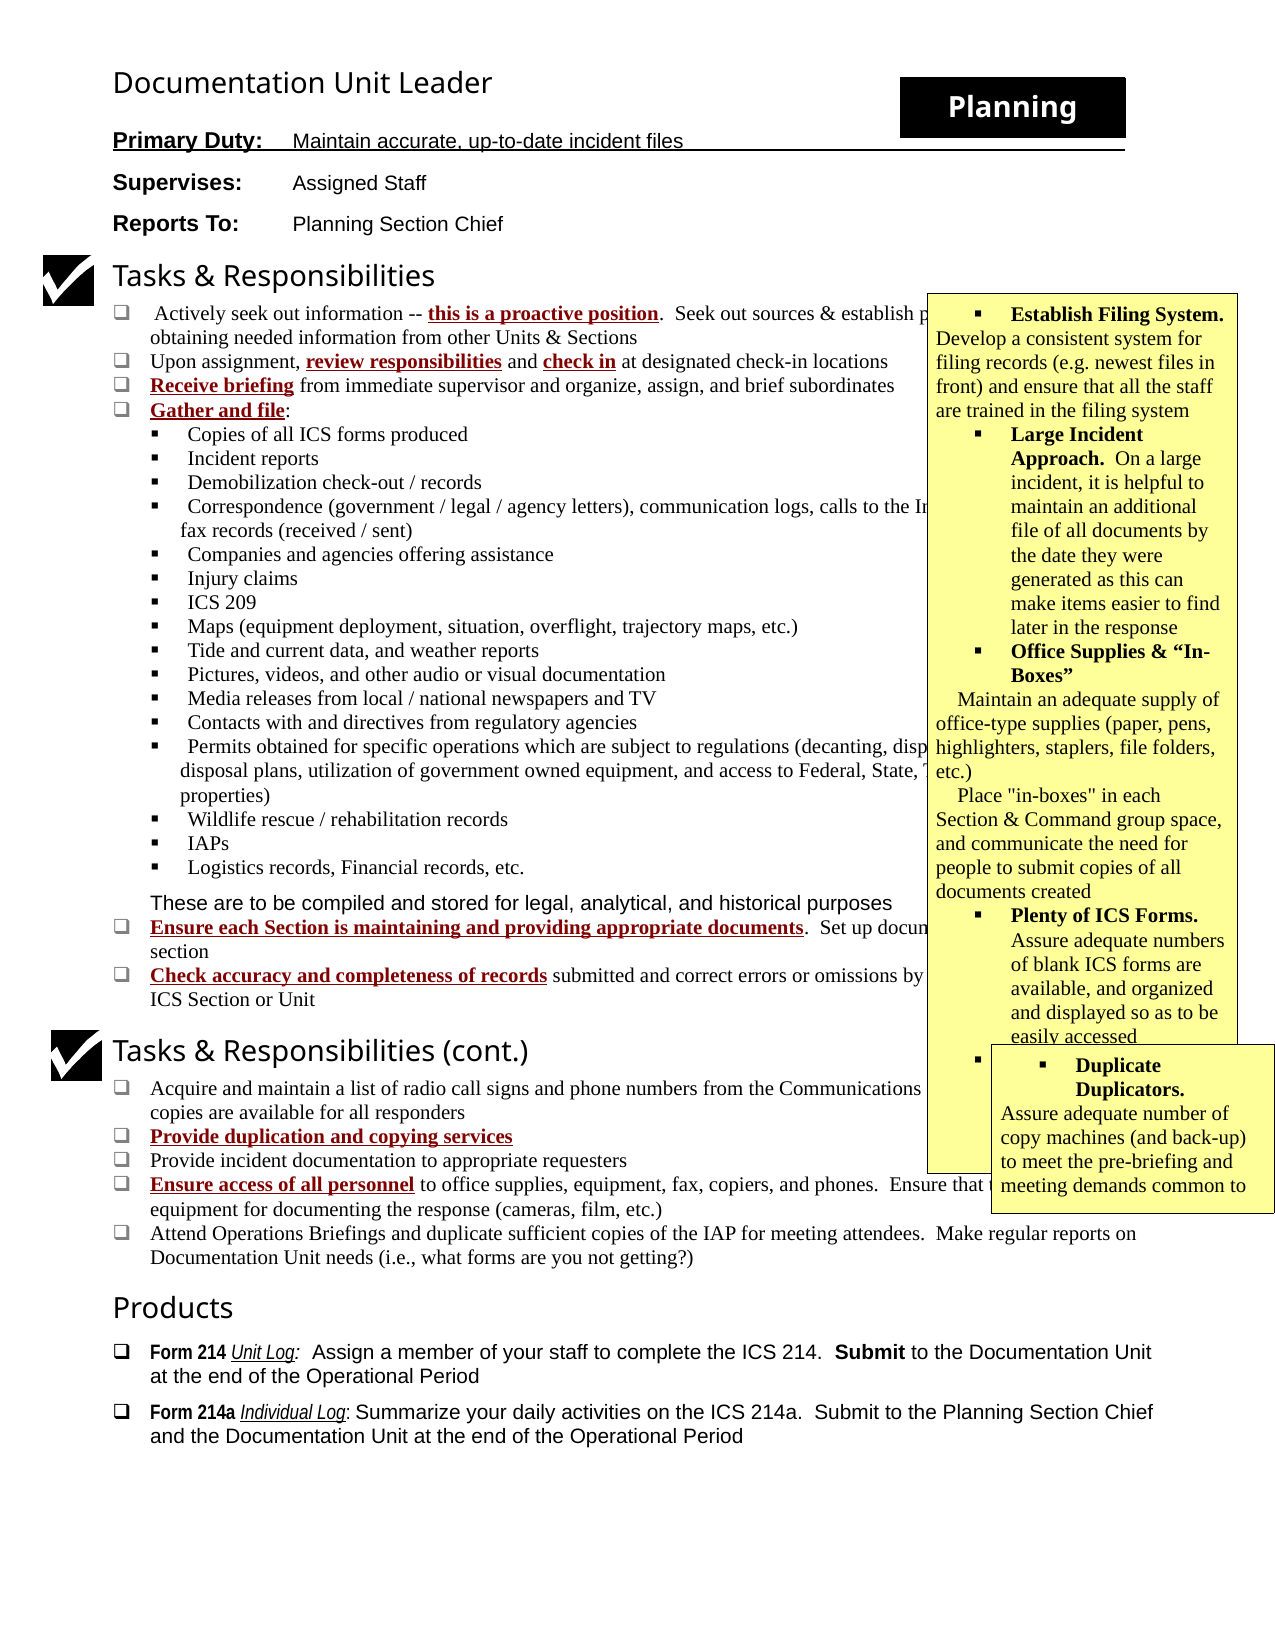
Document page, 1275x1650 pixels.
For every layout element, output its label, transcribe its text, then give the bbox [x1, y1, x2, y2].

list Gather and file: [112, 397, 927, 422]
list Establish Filing System. [973, 302, 1228, 326]
list Demobilization check-out / records [150, 470, 927, 494]
list Media releases from local / national newspapers and TV [150, 686, 927, 710]
list Correspondence (government / legal / agency letters), communication logs, calls to the Incident Commander, and fax records (received / sent) [150, 494, 927, 542]
text Tasks & Responsibilities (cont.) [112, 1030, 927, 1070]
list Ensure access of all personnel to office supplies, equipment, fax, copiers, and phones. Ensure that team members have equipment for documenting the response (cameras, film, etc.) [112, 1172, 1162, 1221]
list Wildlife rescue / rehabilitation records [150, 807, 927, 831]
list Upon assignment, review responsibilities and check in at designated check-in locations [112, 349, 927, 373]
text Reports To: Planning Section Chief [112, 210, 1162, 237]
text Primary Duty: Maintain accurate, up-to-date incident files [112, 127, 1162, 154]
list Form 214 Unit Log: Assign a member of your staff to complete the ICS 214. Submit to the Documentation Unit at the end of the Operational Period [112, 1339, 1162, 1388]
text Tasks & Responsibilities [112, 255, 1162, 295]
text These are to be compiled and stored for legal, analytical, and historical purposes [150, 891, 927, 915]
list Pictures, videos, and other audio or visual documentation [150, 662, 927, 686]
list Provide incident documentation to appropriate requesters [112, 1148, 927, 1172]
list ICS 209 [150, 590, 927, 614]
list Assure adequate number of copy machines (and back-up) to meet the pre-briefing and meeting demands common to most responses [1000, 1101, 1265, 1204]
list Injury claims [150, 566, 927, 590]
list Provide duplication and copying services [112, 1124, 927, 1148]
list Plenty of ICS Forms. Assure adequate numbers of blank ICS forms are available, and organized and displayed so as to be easily accessed [973, 903, 1228, 1048]
text  Maintain an adequate supply of office-type supplies (paper, pens, highlighters, staplers, file folders, etc.) [936, 687, 1228, 783]
list Acquire and maintain a list of radio call signs and phone numbers from the Communications Unit Leader. Ensure that copies are available for all responders [112, 1076, 927, 1124]
list Contacts with and directives from regulatory agencies [150, 710, 927, 734]
list Tide and current data, and weather reports [150, 638, 927, 662]
text Supervises: Assigned Staff [112, 169, 1162, 195]
list Maps (equipment deployment, situation, overflight, trajectory maps, etc.) [150, 614, 927, 638]
text Products [112, 1287, 1162, 1327]
list Attend Operations Briefings and duplicate sufficient copies of the IAP for meeting attendees. Make regular reports on Documentation Unit needs (i.e., what forms are you not getting?) [112, 1221, 1162, 1269]
list Copies of all ICS forms produced [150, 422, 927, 446]
text  Place "in-boxes" in each Section & Command group space, and communicate the need for people to submit copies of all documents created [936, 783, 1228, 903]
text Develop a consistent system for filing records (e.g. newest files in front) and ensure that all the staff are trained in the filing system [936, 326, 1228, 422]
list Duplicate Duplicators. [1038, 1053, 1265, 1101]
list Office Supplies & “In-Boxes” [973, 639, 1228, 687]
list Incident reports [150, 446, 927, 470]
list IAPs [150, 831, 927, 855]
list Check accuracy and completeness of records submitted and correct errors or omissions by contacting the appropriate ICS Section or Unit [112, 963, 927, 1011]
list Ensure each Section is maintaining and providing appropriate documents. Set up documentation in-boxes in every section [112, 915, 927, 963]
list Form 214a Individual Log: Summarize your daily activities on the ICS 214a. Submit to the Planning Section Chief and the Documentation Unit at the end of the Operational Period [112, 1400, 1162, 1448]
list Large Incident Approach. On a large incident, it is helpful to maintain an additional file of all documents by the date they were generated as this can make items easier to find later in the response [973, 422, 1228, 639]
list Receive briefing from immediate supervisor and organize, assign, and brief subordinates [112, 373, 927, 397]
list Companies and agencies offering assistance [150, 542, 927, 566]
list Actively seek out information -- this is a proactive position. Seek out sources & establish paths & schedules for obtaining needed information from other Units & Sections [112, 301, 927, 349]
list Permits obtained for specific operations which are subject to regulations (decanting, dispersant use, in-situ burning, disposal plans, utilization of government owned equipment, and access to Federal, State, Tribal, and private properties) [150, 734, 927, 807]
list Logistics records, Financial records, etc. [150, 855, 927, 879]
